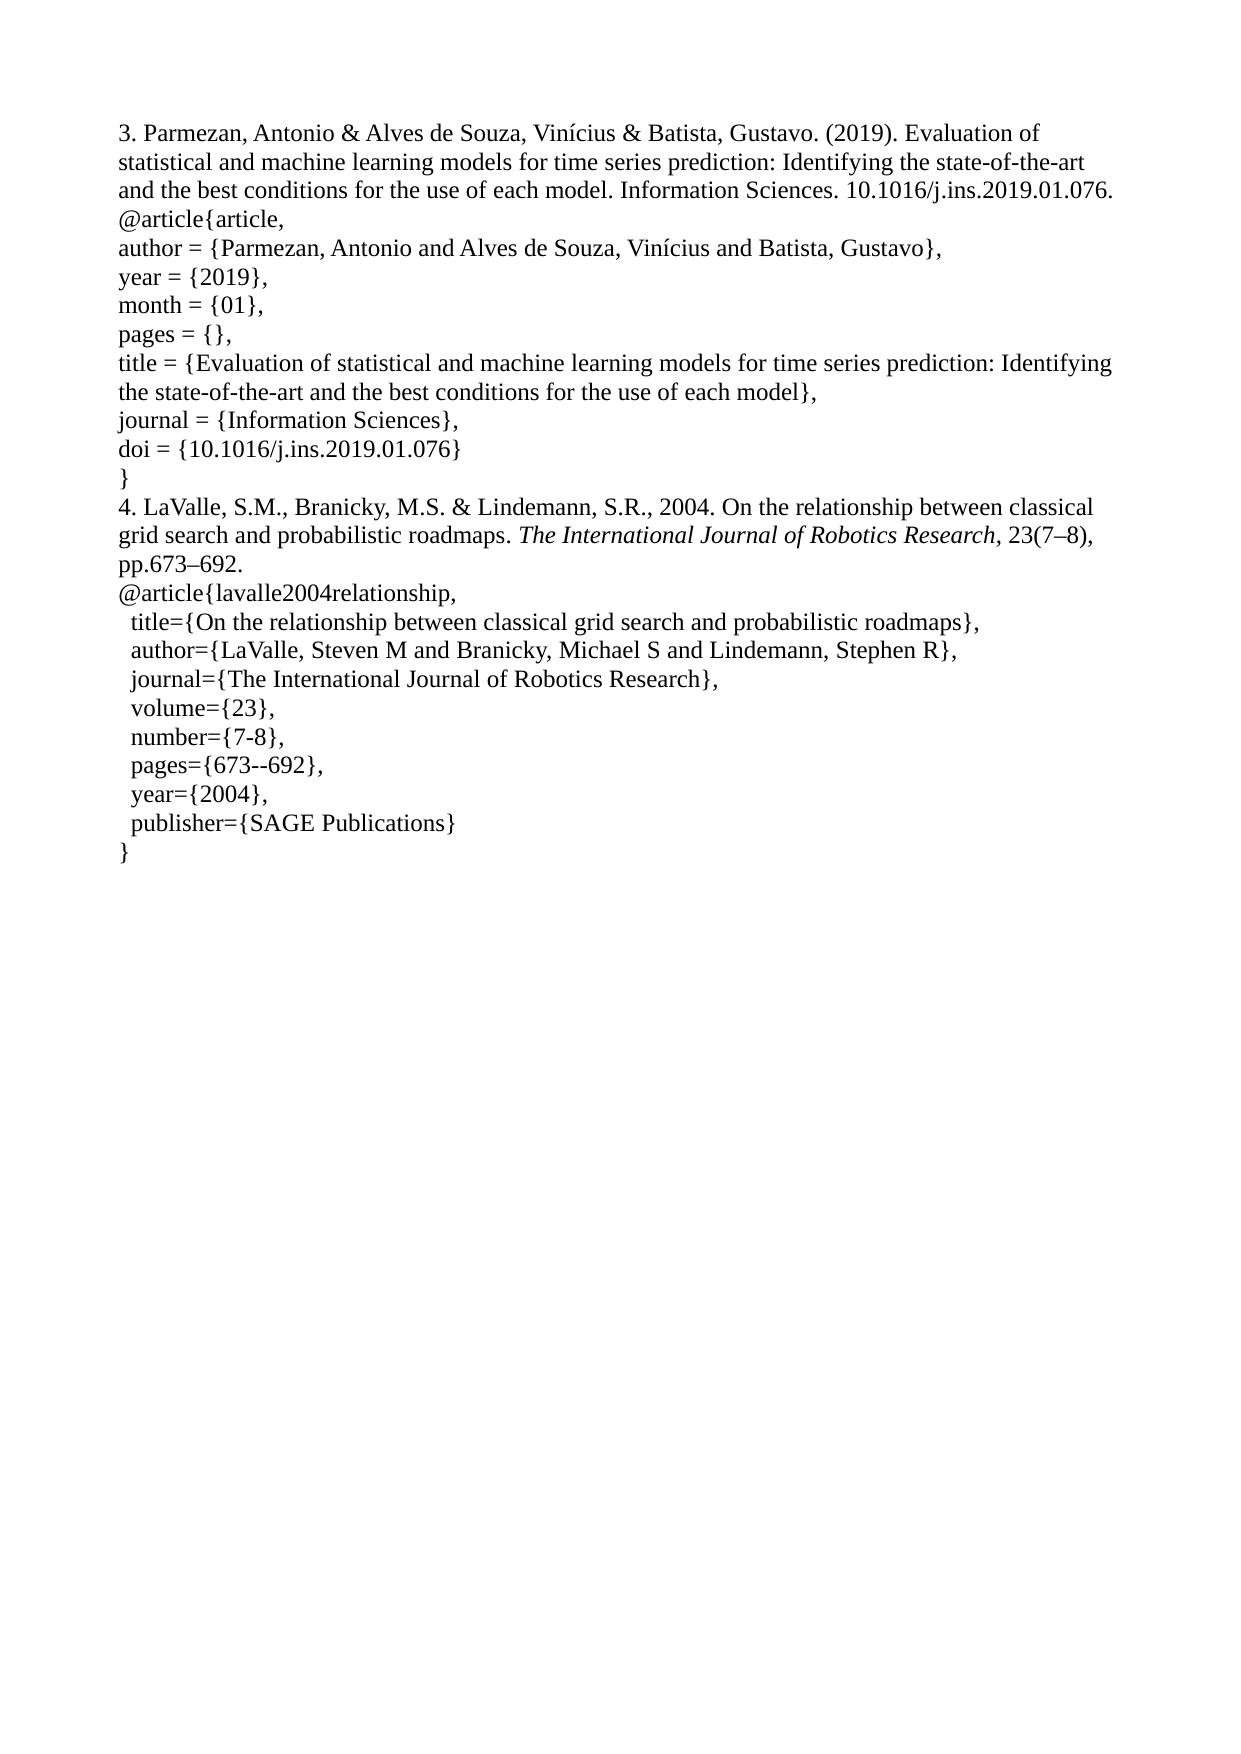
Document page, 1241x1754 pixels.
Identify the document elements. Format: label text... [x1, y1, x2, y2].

text @article{lavalle2004relationship, title={On the relationship between classical grid search and probabilistic roadmaps}, author={LaValle, Steven M and Branicky, Michael S and Lindemann, Stephen R}, journal={The International Journal of Robotics Research}, volume={23}, number={7-8}, pages={673--692}, year={2004}, publisher={SAGE Publications} } [118, 578, 1122, 866]
text 4. LaValle, S.M., Branicky, M.S. & Lindemann, S.R., 2004. On the relationship between classical grid search and probabilistic roadmaps. The International Journal of Robotics Research, 23(7–8), pp.673–692. [118, 492, 1122, 578]
text } [118, 463, 1122, 492]
text month = {01}, [118, 291, 1122, 319]
text author = {Parmezan, Antonio and Alves de Souza, Vinícius and Batista, Gustavo}, [118, 233, 1122, 262]
text 3. Parmezan, Antonio & Alves de Souza, Vinícius & Batista, Gustavo. (2019). Evaluation of statistical and machine learning models for time series prediction: Identifying the state-of-the-art and the best conditions for the use of each model. Information Sciences. 10.1016/j.ins.2019.01.076. [118, 118, 1122, 204]
text pages = {}, [118, 319, 1122, 348]
text journal = {Information Sciences}, [118, 406, 1122, 434]
text year = {2019}, [118, 262, 1122, 291]
text @article{article, [118, 204, 1122, 233]
text doi = {10.1016/j.ins.2019.01.076} [118, 434, 1122, 463]
text title = {Evaluation of statistical and machine learning models for time series prediction: Identifying the state-of-the-art and the best conditions for the use of each model}, [118, 348, 1122, 406]
